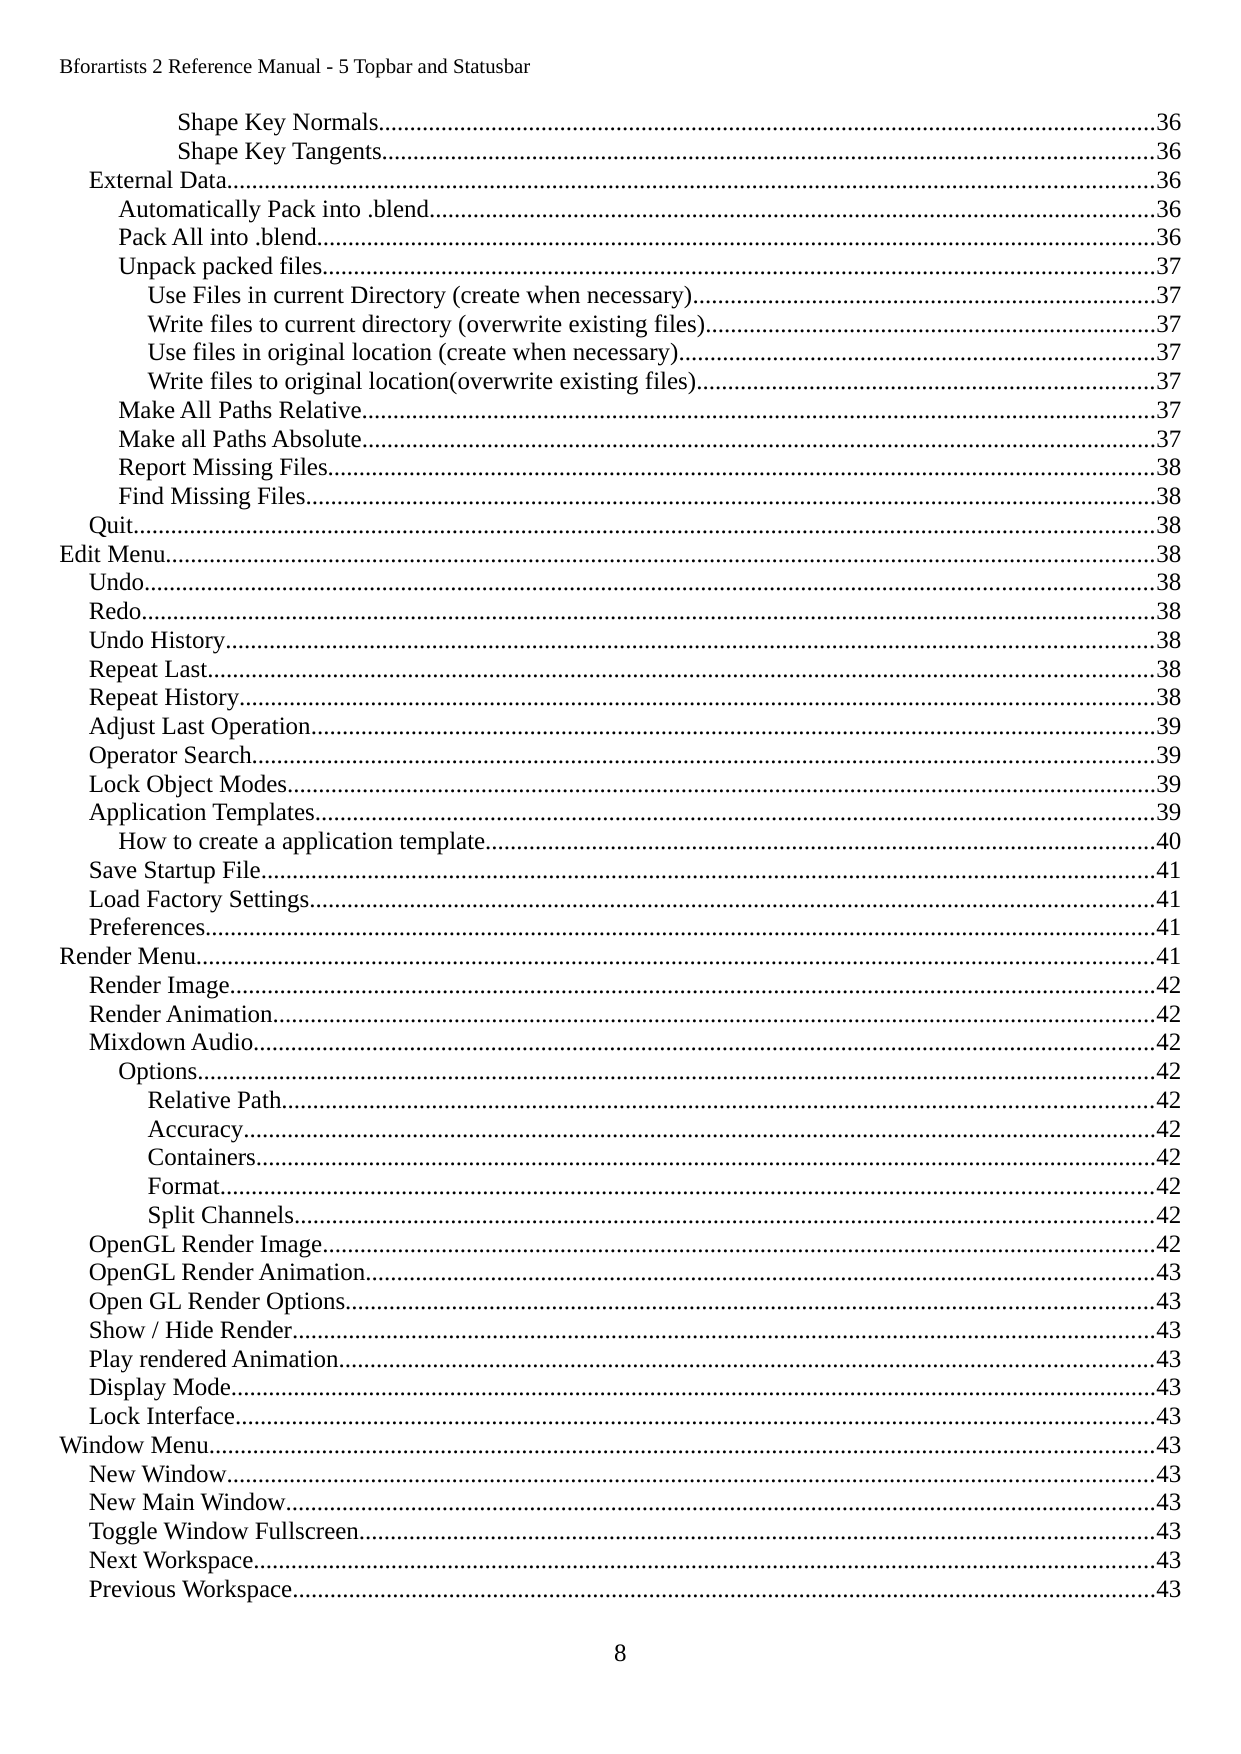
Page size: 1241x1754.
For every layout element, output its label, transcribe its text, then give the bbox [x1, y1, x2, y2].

text Split Channels 42 [147, 1200, 1181, 1229]
text Save Startup File 41 [88, 855, 1181, 884]
text Previous Workspace 43 [88, 1574, 1181, 1602]
text Undo History 38 [88, 625, 1181, 654]
text Write files to original location(overwrite existing files) 37 [147, 366, 1181, 395]
text Shape Key Tangents 36 [177, 136, 1181, 165]
text Shape Key Normals 36 [177, 107, 1181, 136]
text Make All Paths Relative 37 [118, 395, 1181, 424]
text Display Mode 43 [88, 1372, 1181, 1401]
text OpenGL Render Animation 43 [88, 1257, 1181, 1286]
text Edit Menu 38 [59, 539, 1181, 567]
text New Main Window 43 [88, 1487, 1181, 1516]
text Pack All into .blend 36 [118, 222, 1181, 251]
text Lock Object Modes 39 [88, 769, 1181, 797]
text How to create a application template 40 [118, 826, 1181, 855]
text New Window 43 [88, 1459, 1181, 1487]
text Preferences 41 [88, 912, 1181, 941]
text Use Files in current Directory (create when necessary) 37 [147, 280, 1181, 309]
text Make all Paths Absolute 37 [118, 424, 1181, 452]
text Load Factory Settings 41 [88, 884, 1181, 912]
text Repeat Last 38 [88, 654, 1181, 682]
text Show / Hide Render 43 [88, 1315, 1181, 1344]
text Unpack packed files 37 [118, 251, 1181, 280]
text Accuracy 42 [147, 1114, 1181, 1142]
text Render Image 42 [88, 970, 1181, 999]
text Toggle Window Fullscreen 43 [88, 1516, 1181, 1545]
text Write files to current directory (overwrite existing files) 37 [147, 309, 1181, 337]
text Find Missing Files 38 [118, 481, 1181, 510]
text Repeat History 38 [88, 682, 1181, 711]
text Play rendered Animation 43 [88, 1344, 1181, 1372]
text Render Menu 41 [59, 941, 1181, 970]
text Containers 42 [147, 1142, 1181, 1171]
text Quit 38 [88, 510, 1181, 539]
text Open GL Render Options 43 [88, 1286, 1181, 1315]
text External Data 36 [88, 165, 1181, 194]
text Relative Path 42 [147, 1085, 1181, 1114]
text Adjust Last Operation 39 [88, 711, 1181, 740]
text Options 42 [118, 1056, 1181, 1085]
text OpenGL Render Image 42 [88, 1229, 1181, 1257]
text Use files in original location (create when necessary) 37 [147, 337, 1181, 366]
text Automatically Pack into .blend 36 [118, 194, 1181, 222]
text Application Templates 39 [88, 797, 1181, 826]
text Redo 38 [88, 596, 1181, 625]
text Next Workspace 43 [88, 1545, 1181, 1574]
text Window Menu 43 [59, 1430, 1181, 1459]
text Mixdown Audio 42 [88, 1027, 1181, 1056]
text Operator Search 39 [88, 740, 1181, 769]
text Lock Interface 43 [88, 1401, 1181, 1430]
text Undo 38 [88, 567, 1181, 596]
text Report Missing Files 38 [118, 452, 1181, 481]
text Render Animation 42 [88, 999, 1181, 1027]
text Format 42 [147, 1171, 1181, 1200]
